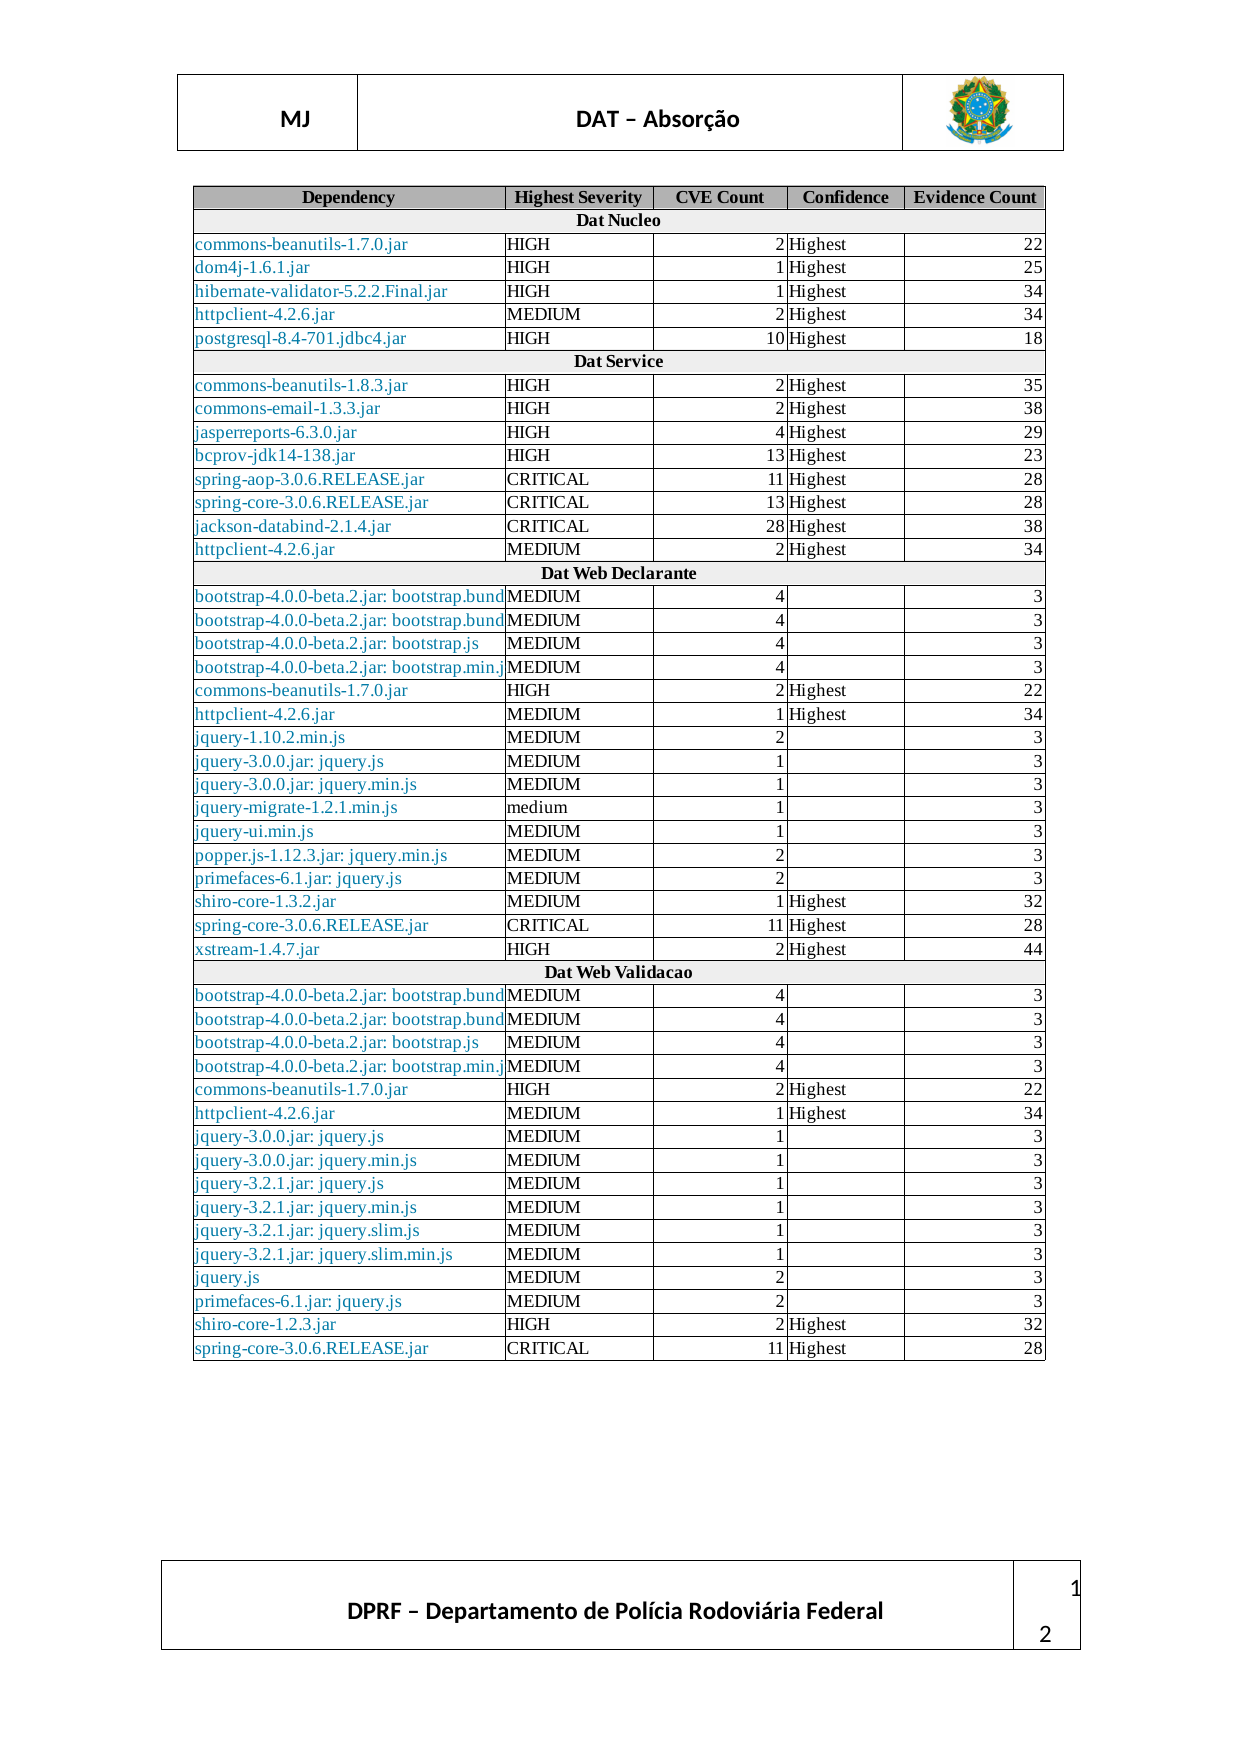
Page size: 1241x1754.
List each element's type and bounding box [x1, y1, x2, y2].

picture [236, 265, 240, 277]
picture [260, 943, 264, 953]
picture [393, 335, 399, 344]
picture [338, 336, 342, 348]
picture [371, 921, 379, 931]
picture [411, 476, 417, 485]
picture [340, 498, 346, 506]
picture [944, 75, 1020, 149]
picture [194, 1298, 202, 1311]
picture [291, 241, 297, 250]
picture [352, 1204, 357, 1213]
picture [371, 1344, 379, 1354]
picture [371, 498, 379, 508]
picture [466, 613, 473, 626]
picture [407, 500, 411, 512]
picture [439, 640, 444, 649]
picture [253, 1110, 258, 1119]
picture [295, 405, 301, 414]
picture [357, 852, 363, 865]
picture [426, 289, 430, 301]
picture [377, 992, 382, 1001]
picture [278, 261, 282, 271]
picture [334, 453, 338, 465]
picture [213, 687, 218, 696]
picture [352, 781, 357, 790]
picture [201, 1345, 209, 1358]
picture [201, 476, 209, 489]
picture [336, 475, 342, 483]
picture [313, 1111, 317, 1123]
picture [218, 946, 227, 953]
picture [340, 921, 346, 929]
picture [194, 542, 200, 555]
picture [328, 378, 332, 391]
picture [415, 1345, 421, 1354]
picture [352, 1251, 357, 1260]
picture [212, 452, 220, 465]
picture [201, 922, 209, 935]
picture [362, 686, 368, 696]
picture [352, 804, 357, 813]
picture [466, 589, 473, 602]
picture [308, 334, 314, 344]
picture [328, 1082, 332, 1095]
picture [377, 1039, 382, 1048]
picture [333, 288, 338, 297]
picture [391, 475, 397, 483]
picture [313, 547, 317, 559]
picture [328, 237, 332, 250]
picture [367, 475, 374, 485]
picture [439, 664, 444, 673]
picture [242, 852, 247, 861]
picture [377, 664, 382, 673]
picture [244, 288, 250, 297]
picture [330, 1321, 335, 1330]
picture [313, 312, 317, 324]
picture [439, 593, 444, 602]
picture [352, 1133, 357, 1142]
picture [415, 499, 421, 508]
picture [214, 852, 221, 865]
picture [385, 523, 390, 532]
picture [291, 382, 297, 391]
picture [213, 405, 218, 414]
picture [415, 922, 421, 931]
picture [330, 898, 335, 907]
picture [304, 449, 308, 459]
picture [439, 617, 444, 626]
picture [264, 731, 268, 741]
picture [194, 852, 202, 865]
picture [466, 1012, 473, 1025]
picture [392, 1035, 399, 1048]
picture [218, 898, 228, 905]
picture [344, 285, 350, 292]
picture [250, 853, 254, 865]
picture [362, 240, 368, 250]
picture [268, 828, 273, 837]
picture [358, 475, 364, 483]
picture [439, 1063, 444, 1072]
picture [210, 284, 217, 297]
picture [433, 853, 437, 865]
picture [322, 875, 327, 884]
picture [201, 894, 207, 907]
picture [244, 875, 250, 884]
picture [328, 683, 332, 696]
picture [291, 1086, 297, 1095]
picture [201, 1317, 207, 1330]
picture [352, 1180, 357, 1189]
picture [194, 335, 202, 348]
picture [407, 1346, 411, 1358]
picture [306, 946, 312, 955]
picture [272, 683, 279, 696]
picture [392, 589, 399, 602]
picture [466, 988, 473, 1001]
picture [287, 945, 293, 955]
picture [223, 852, 231, 865]
picture [201, 499, 209, 512]
picture [288, 284, 292, 297]
picture [392, 660, 399, 673]
picture [213, 241, 218, 250]
picture [272, 378, 279, 391]
picture [352, 1227, 357, 1236]
picture [197, 260, 202, 273]
picture [253, 546, 258, 555]
picture [319, 734, 324, 743]
picture [253, 311, 258, 320]
picture [284, 804, 290, 813]
picture [218, 1321, 228, 1328]
picture [392, 613, 399, 626]
picture [439, 1039, 444, 1048]
picture [291, 687, 297, 696]
picture [392, 636, 399, 649]
picture [377, 640, 382, 649]
picture [213, 382, 218, 391]
picture [259, 335, 265, 348]
picture [194, 307, 200, 320]
picture [392, 1012, 399, 1025]
picture [377, 1063, 382, 1072]
picture [244, 1298, 250, 1307]
picture [377, 593, 382, 602]
picture [194, 707, 200, 720]
picture [313, 712, 317, 724]
picture [439, 992, 444, 1001]
picture [271, 849, 275, 859]
picture [213, 1086, 218, 1095]
picture [253, 711, 258, 720]
picture [194, 1106, 200, 1119]
picture [352, 1157, 357, 1166]
picture [272, 1082, 279, 1095]
picture [194, 875, 202, 888]
picture [377, 617, 382, 626]
picture [439, 1016, 444, 1025]
picture [377, 1016, 382, 1025]
picture [407, 923, 411, 935]
picture [322, 1298, 327, 1307]
picture [434, 288, 440, 297]
picture [272, 237, 279, 250]
picture [349, 331, 353, 342]
picture [392, 988, 399, 1001]
picture [340, 1344, 346, 1352]
picture [392, 1059, 399, 1072]
picture [194, 284, 200, 297]
picture [362, 1085, 368, 1095]
picture [252, 429, 260, 442]
picture [421, 852, 426, 861]
picture [352, 758, 357, 767]
